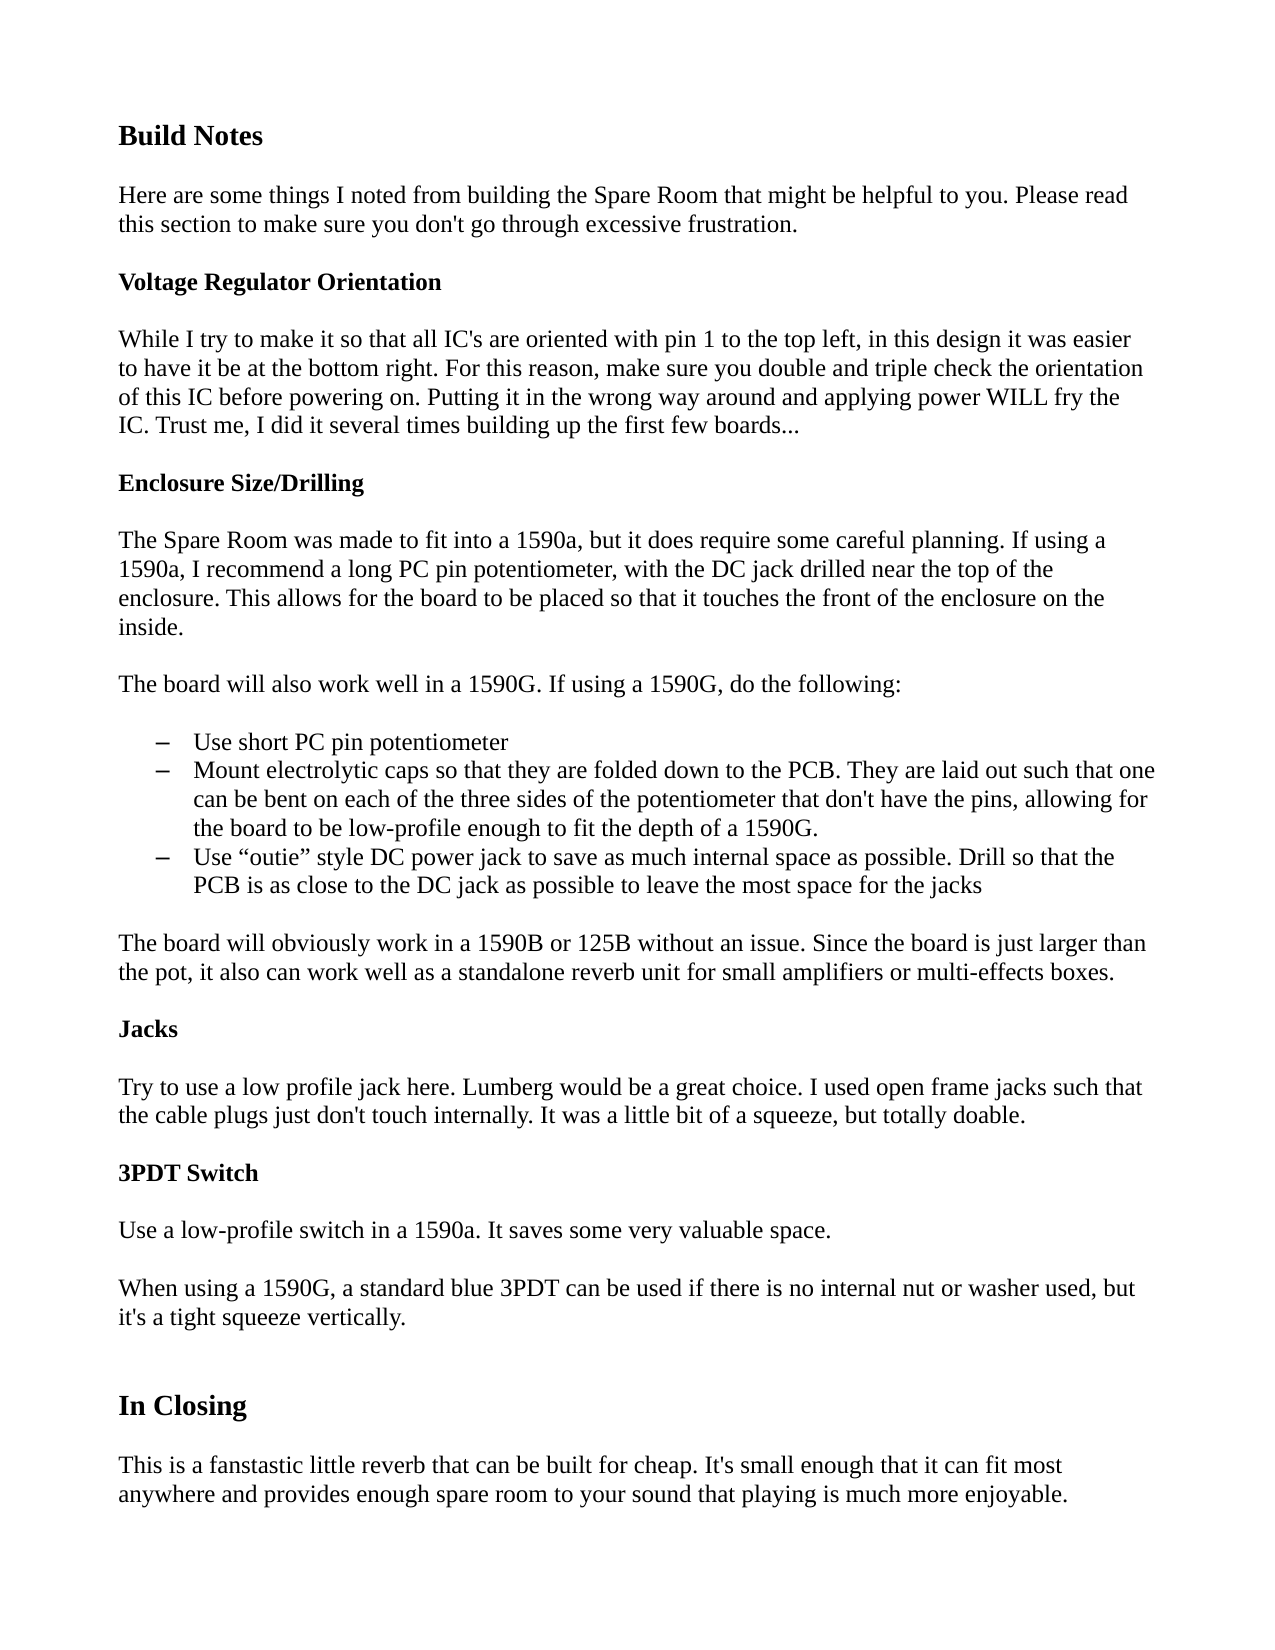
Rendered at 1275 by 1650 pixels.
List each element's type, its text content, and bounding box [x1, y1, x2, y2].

list Use short PC pin potentiometer [156, 727, 1157, 755]
text This is a fanstastic little reverb that can be built for cheap. It's small enough that it can fit most anywhere and provides enough spare room to your sound that playing is much more enjoyable. [118, 1450, 1157, 1508]
text 3PDT Switch [118, 1158, 1157, 1187]
text In Closing [118, 1388, 1157, 1421]
text Jacks [118, 1014, 1157, 1043]
text Use a low-profile switch in a 1590a. It saves some very valuable space. [118, 1215, 1157, 1244]
text When using a 1590G, a standard blue 3PDT can be used if there is no internal nut or washer used, but it's a tight squeeze vertically. [118, 1273, 1157, 1330]
list Use “outie” style DC power jack to save as much internal space as possible. Drill so that the PCB is as close to the DC jack as possible to leave the most space for the jacks [156, 842, 1157, 899]
text The board will also work well in a 1590G. If using a 1590G, do the following: [118, 669, 1157, 698]
text Enclosure Size/Drilling [118, 468, 1157, 497]
text The Spare Room was made to fit into a 1590a, but it does require some careful planning. If using a 1590a, I recommend a long PC pin potentiometer, with the DC jack drilled near the top of the enclosure. This allows for the board to be placed so that it touches the front of the enclosure on the inside. [118, 525, 1157, 640]
text Here are some things I noted from building the Spare Room that might be helpful to you. Please read this section to make sure you don't go through excessive frustration. [118, 180, 1157, 238]
text The board will obviously work in a 1590B or 125B without an issue. Since the board is just larger than the pot, it also can work well as a standalone reverb unit for small amplifiers or multi-effects boxes. [118, 928, 1157, 985]
text Build Notes [118, 118, 1157, 152]
text Voltage Regulator Orientation [118, 267, 1157, 295]
text While I try to make it so that all IC's are oriented with pin 1 to the top left, in this design it was easier to have it be at the bottom right. For this reason, make sure you double and triple check the orientation of this IC before powering on. Putting it in the wrong way around and applying power WILL fry the IC. Trust me, I did it several times building up the first few boards... [118, 324, 1157, 439]
list Mount electrolytic caps so that they are folded down to the PCB. They are laid out such that one can be bent on each of the three sides of the potentiometer that don't have the pins, allowing for the board to be low-profile enough to fit the depth of a 1590G. [156, 755, 1157, 842]
text Try to use a low profile jack here. Lumberg would be a great choice. I used open frame jacks such that the cable plugs just don't touch internally. It was a little bit of a squeeze, but totally doable. [118, 1072, 1157, 1129]
